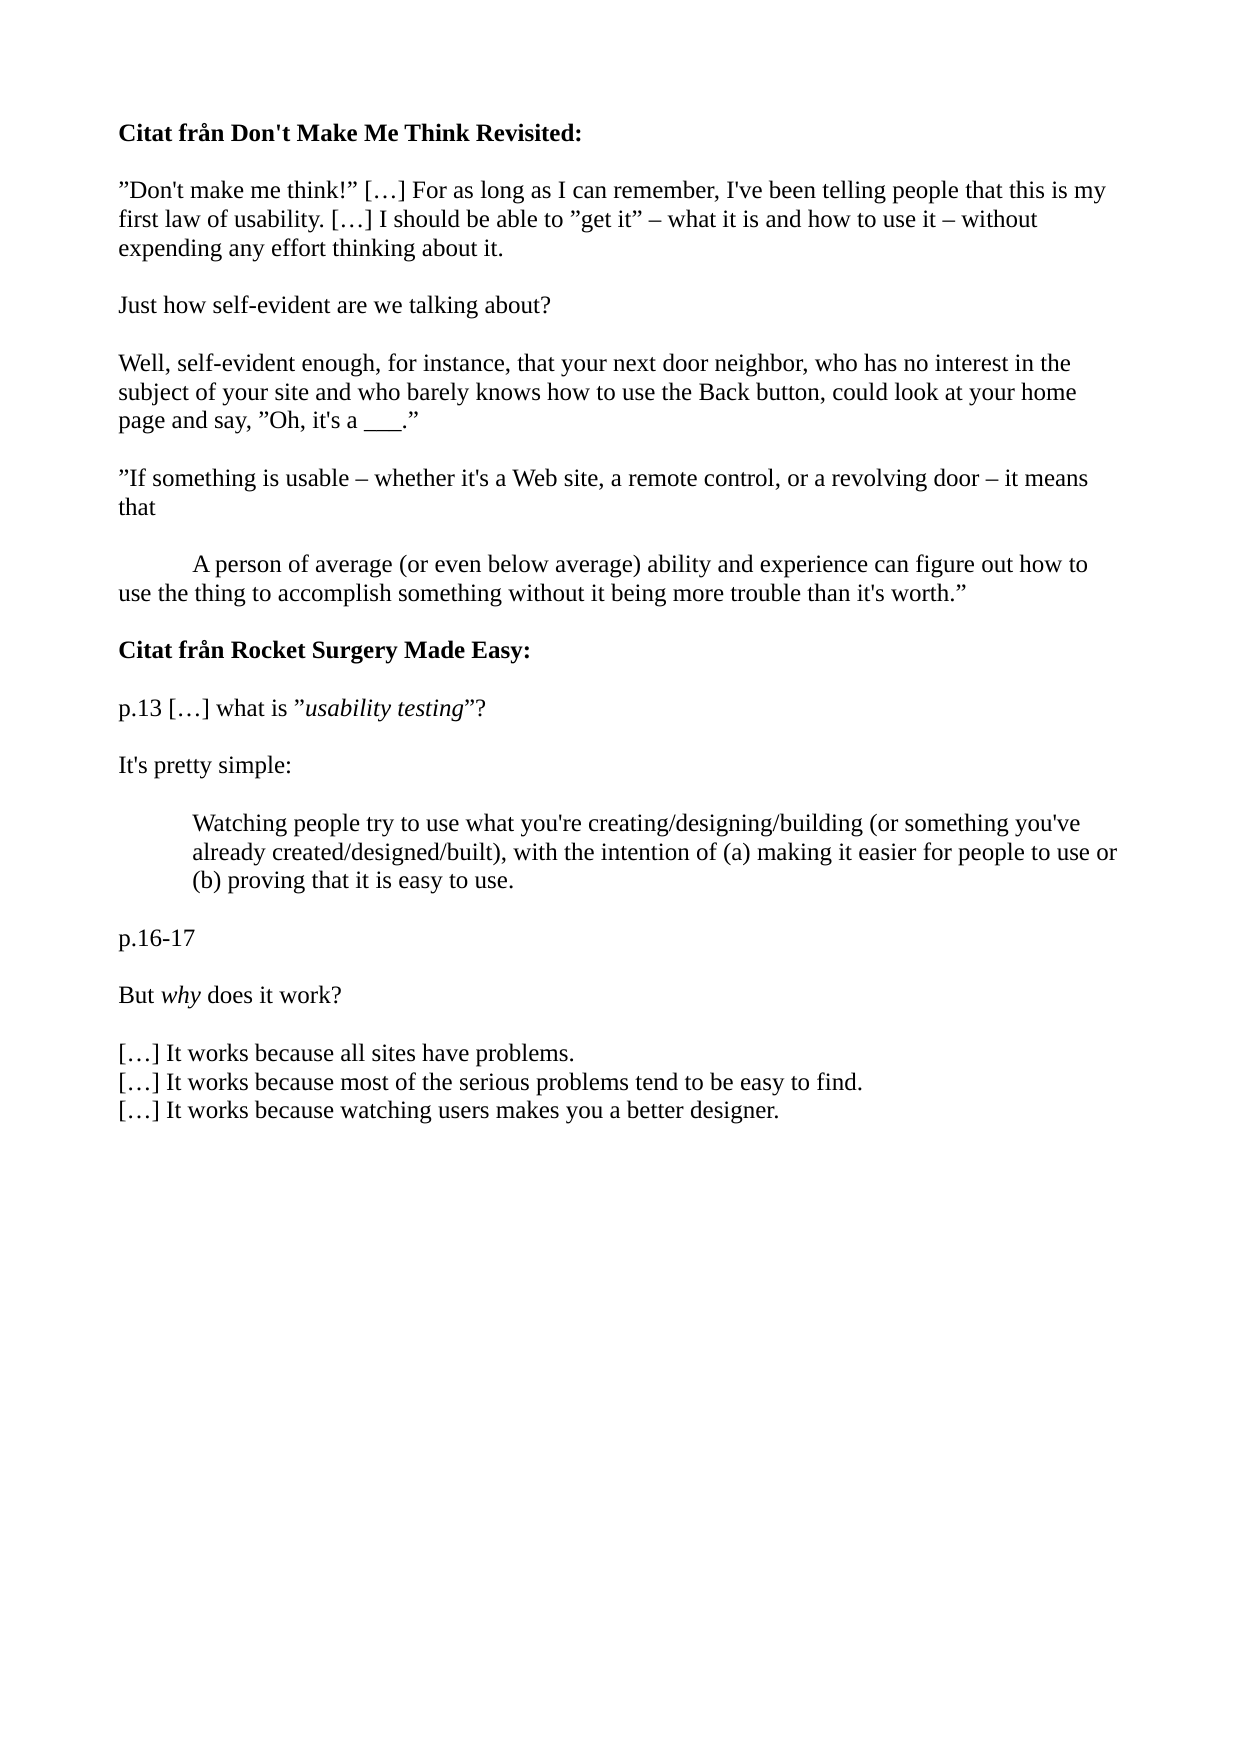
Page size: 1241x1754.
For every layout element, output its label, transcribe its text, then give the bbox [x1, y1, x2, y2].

text ”Don't make me think!” […] For as long as I can remember, I've been telling people that this is my first law of usability. […] I should be able to ”get it” – what it is and how to use it – without expending any effort thinking about it. [118, 176, 1122, 262]
text p.13 […] what is ”usability testing”? [118, 693, 1122, 722]
text A person of average (or even below average) ability and experience can figure out how to use the thing to accomplish something without it being more trouble than it's worth.” [118, 549, 1122, 607]
text But why does it work? [118, 981, 1122, 1009]
text […] It works because watching users makes you a better designer. [118, 1096, 1122, 1124]
text […] It works because most of the serious problems tend to be easy to find. [118, 1067, 1122, 1096]
text Just how self-evident are we talking about? [118, 291, 1122, 319]
text Citat från Rocket Surgery Made Easy: [118, 636, 1122, 664]
text Well, self-evident enough, for instance, that your next door neighbor, who has no interest in the subject of your site and who barely knows how to use the Back button, could look at your home page and say, ”Oh, it's a ___.” [118, 348, 1122, 434]
text Watching people try to use what you're creating/designing/building (or something you've already created/designed/built), with the intention of (a) making it easier for people to use or (b) proving that it is easy to use. [192, 808, 1122, 894]
text […] It works because all sites have problems. [118, 1038, 1122, 1067]
text ”If something is usable – whether it's a Web site, a remote control, or a revolving door – it means that [118, 463, 1122, 521]
text It's pretty simple: [118, 751, 1122, 779]
text p.16-17 [118, 923, 1122, 952]
text Citat från Don't Make Me Think Revisited: [118, 118, 1122, 147]
